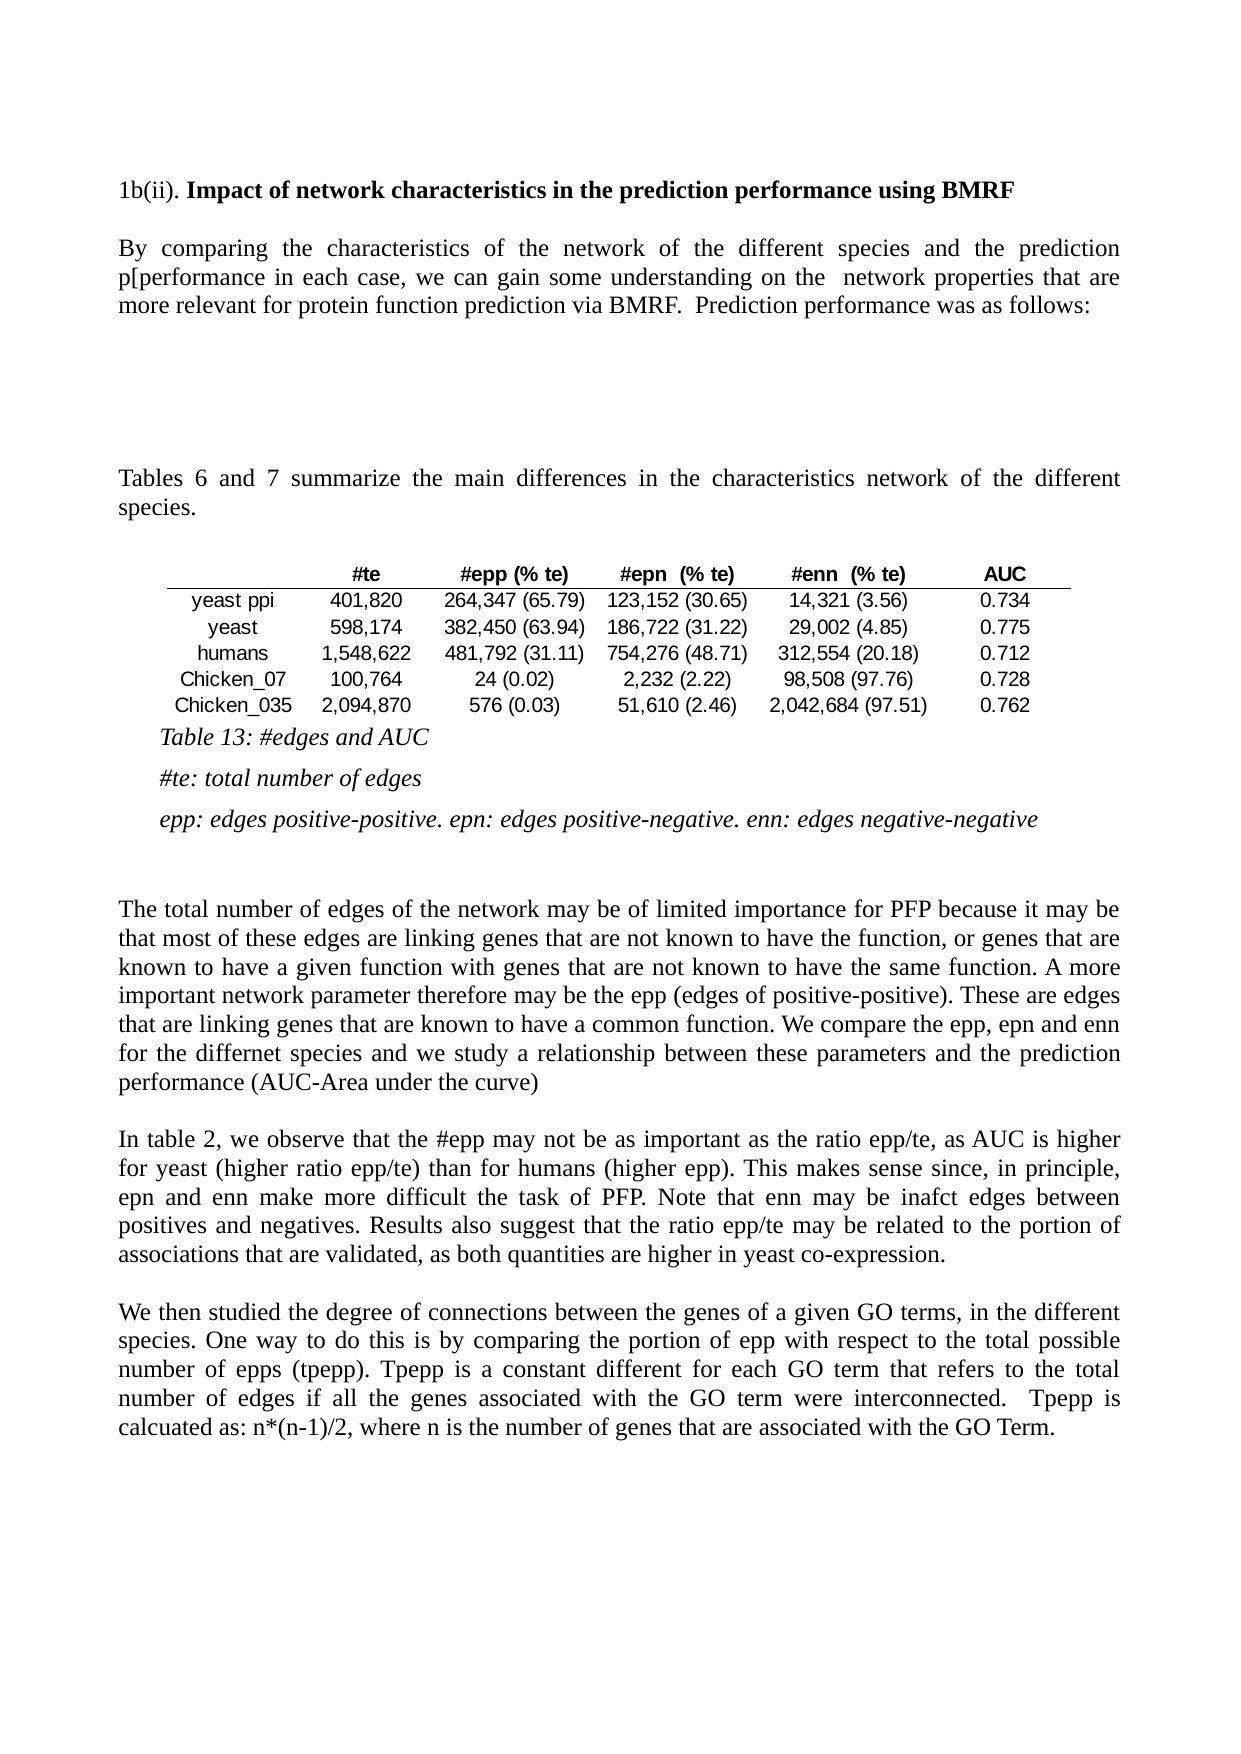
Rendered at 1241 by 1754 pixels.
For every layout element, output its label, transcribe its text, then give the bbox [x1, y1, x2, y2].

text The total number of edges of the network may be of limited importance for PFP because it may be that most of these edges are linking genes that are not known to have the function, or genes that are known to have a given function with genes that are not known to have the same function. A more important network parameter therefore may be the epp (edges of positive-positive). These are edges that are linking genes that are known to have a common function. We compare the epp, epn and enn for the differnet species and we study a relationship between these parameters and the prediction performance (AUC-Area under the curve) [118, 894, 1122, 1096]
text By comparing the characteristics of the network of the different species and the prediction p[performance in each case, we can gain some understanding on the network properties that are more relevant for protein function prediction via BMRF. Prediction performance was as follows: [118, 233, 1122, 319]
text #te: total number of edges [159, 763, 1081, 792]
text epp: edges positive-positive. epn: edges positive-negative. enn: edges negative-negative [159, 804, 1081, 833]
text Tables 6 and 7 summarize the main differences in the characteristics network of the different species. [118, 463, 1122, 521]
text Table 13: #edges and AUC [159, 562, 1081, 751]
text 1b(ii). Impact of network characteristics in the prediction performance using BMRF [118, 176, 1122, 204]
text In table 2, we observe that the #epp may not be as important as the ratio epp/te, as AUC is higher for yeast (higher ratio epp/te) than for humans (higher epp). This makes sense since, in principle, epn and enn make more difficult the task of PFP. Note that enn may be inafct edges between positives and negatives. Results also suggest that the ratio epp/te may be related to the portion of associations that are validated, as both quantities are higher in yeast co-expression. [118, 1124, 1122, 1268]
text We then studied the degree of connections between the genes of a given GO terms, in the different species. One way to do this is by comparing the portion of epp with respect to the total possible number of epps (tpepp). Tpepp is a constant different for each GO term that refers to the total number of edges if all the genes associated with the GO term were interconnected. Tpepp is calcuated as: n*(n-1)/2, where n is the number of genes that are associated with the GO Term. [118, 1297, 1122, 1441]
